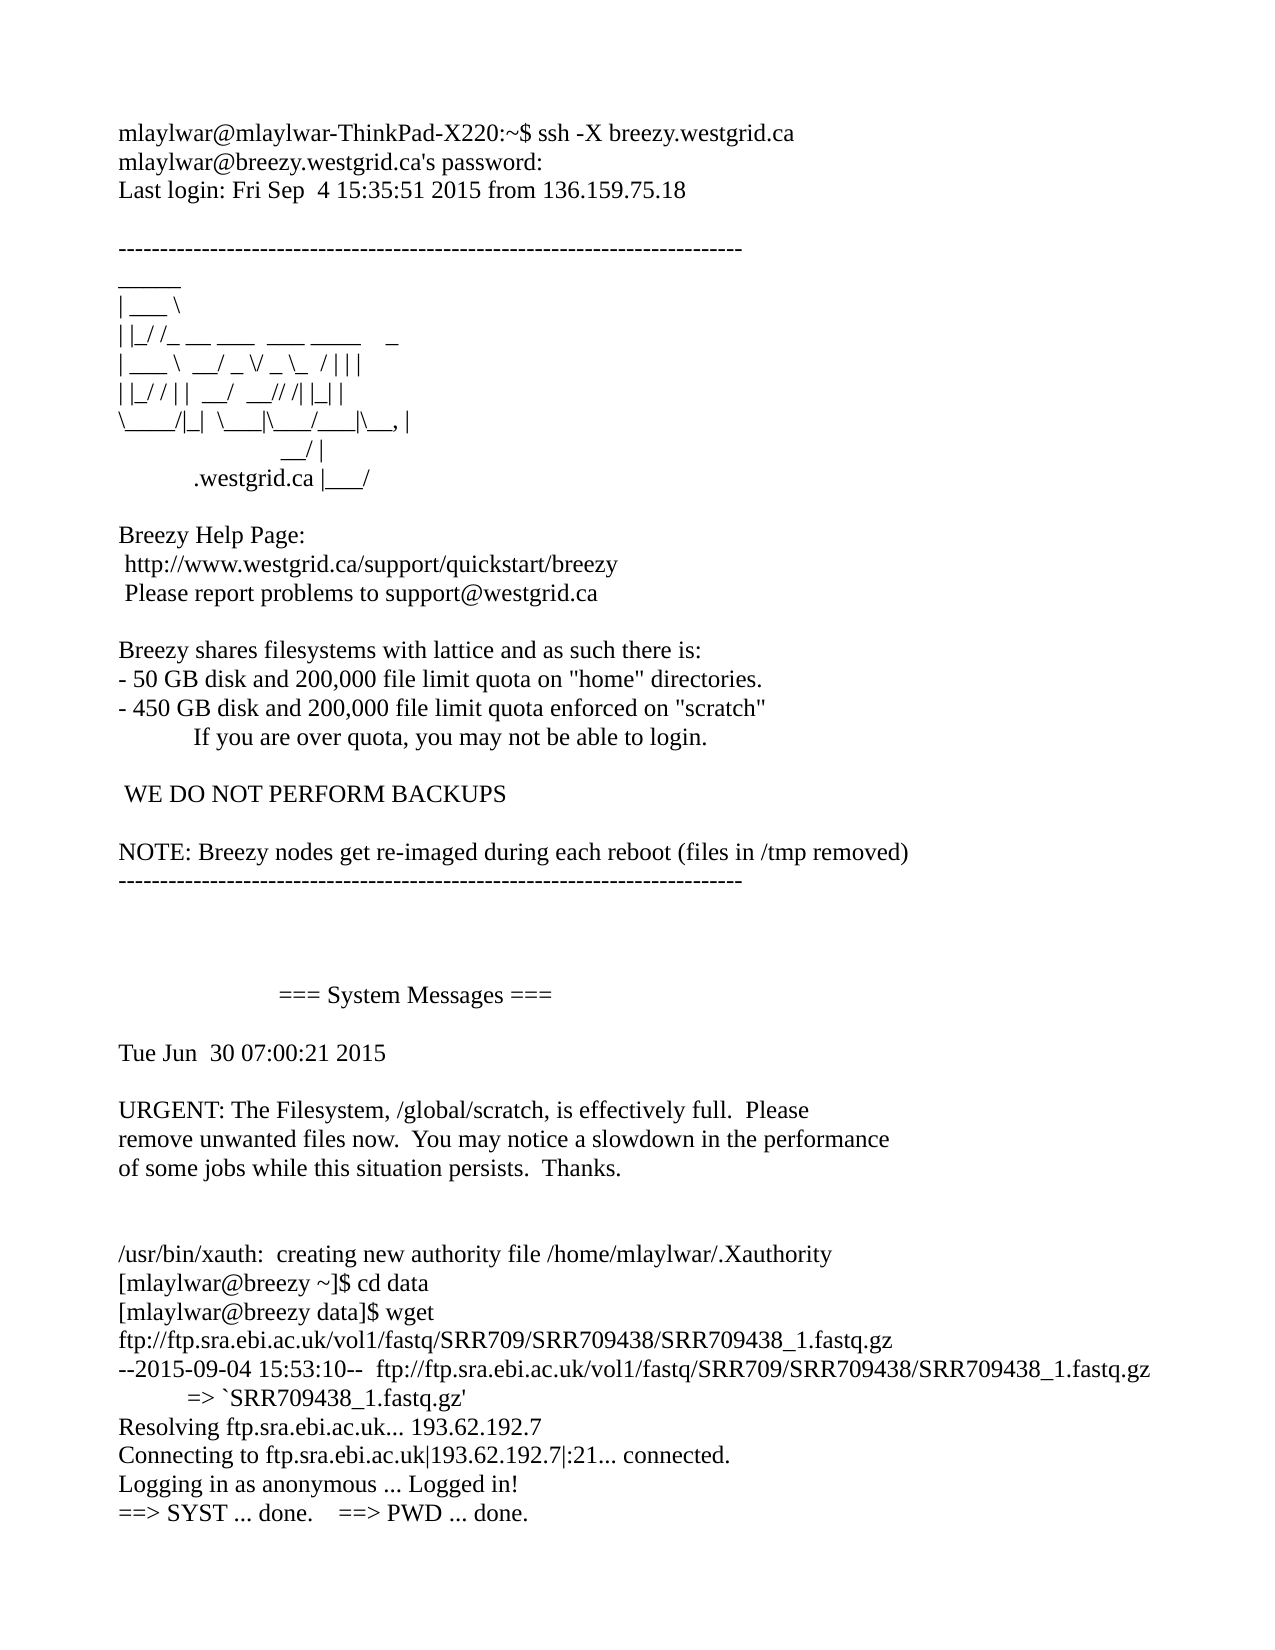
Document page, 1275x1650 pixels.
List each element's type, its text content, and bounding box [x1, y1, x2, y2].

text WE DO NOT PERFORM BACKUPS [118, 779, 1157, 808]
text - 450 GB disk and 200,000 file limit quota enforced on "scratch" [118, 693, 1157, 722]
text \____/|_| \___|\___/___|\__, | [118, 406, 1157, 434]
text URGENT: The Filesystem, /global/scratch, is effectively full. Please [118, 1096, 1157, 1124]
text mlaylwar@breezy.westgrid.ca's password: [118, 147, 1157, 176]
text --2015-09-04 15:53:10-- ftp://ftp.sra.ebi.ac.uk/vol1/fastq/SRR709/SRR709438/SRR709438_1.fastq.gz [118, 1354, 1157, 1383]
text .westgrid.ca |___/ [118, 463, 1157, 492]
text [mlaylwar@breezy data]$ wget ftp://ftp.sra.ebi.ac.uk/vol1/fastq/SRR709/SRR709438/SRR709438_1.fastq.gz [118, 1297, 1157, 1354]
text _____ [118, 262, 1157, 291]
text | |_/ /_ __ ___ ___ ____ _ [118, 319, 1157, 348]
text /usr/bin/xauth: creating new authority file /home/mlaylwar/.Xauthority [118, 1239, 1157, 1268]
text of some jobs while this situation persists. Thanks. [118, 1153, 1157, 1182]
text [mlaylwar@breezy ~]$ cd data [118, 1268, 1157, 1297]
text --------------------------------------------------------------------------- [118, 233, 1157, 262]
text NOTE: Breezy nodes get re-imaged during each reboot (files in /tmp removed) [118, 837, 1157, 866]
text | ___ \ [118, 291, 1157, 319]
text If you are over quota, you may not be able to login. [118, 722, 1157, 751]
text mlaylwar@mlaylwar-ThinkPad-X220:~$ ssh -X breezy.westgrid.ca [118, 118, 1157, 147]
text --------------------------------------------------------------------------- [118, 866, 1157, 894]
text Please report problems to support@westgrid.ca [118, 578, 1157, 607]
text Connecting to ftp.sra.ebi.ac.uk|193.62.192.7|:21... connected. [118, 1441, 1157, 1469]
text __/ | [118, 434, 1157, 463]
text | ___ \ __/ _ \/ _ \_ / | | | [118, 348, 1157, 377]
text Breezy Help Page: [118, 521, 1157, 549]
text === System Messages === [118, 981, 1157, 1009]
text | |_/ / | | __/ __// /| |_| | [118, 377, 1157, 406]
text ==> SYST ... done. ==> PWD ... done. [118, 1498, 1157, 1527]
text remove unwanted files now. You may notice a slowdown in the performance [118, 1124, 1157, 1153]
text http://www.westgrid.ca/support/quickstart/breezy [118, 549, 1157, 578]
text - 50 GB disk and 200,000 file limit quota on "home" directories. [118, 664, 1157, 693]
text Last login: Fri Sep 4 15:35:51 2015 from 136.159.75.18 [118, 176, 1157, 204]
text Resolving ftp.sra.ebi.ac.uk... 193.62.192.7 [118, 1412, 1157, 1441]
text => `SRR709438_1.fastq.gz' [118, 1383, 1157, 1412]
text Tue Jun 30 07:00:21 2015 [118, 1038, 1157, 1067]
text Logging in as anonymous ... Logged in! [118, 1469, 1157, 1498]
text Breezy shares filesystems with lattice and as such there is: [118, 636, 1157, 664]
